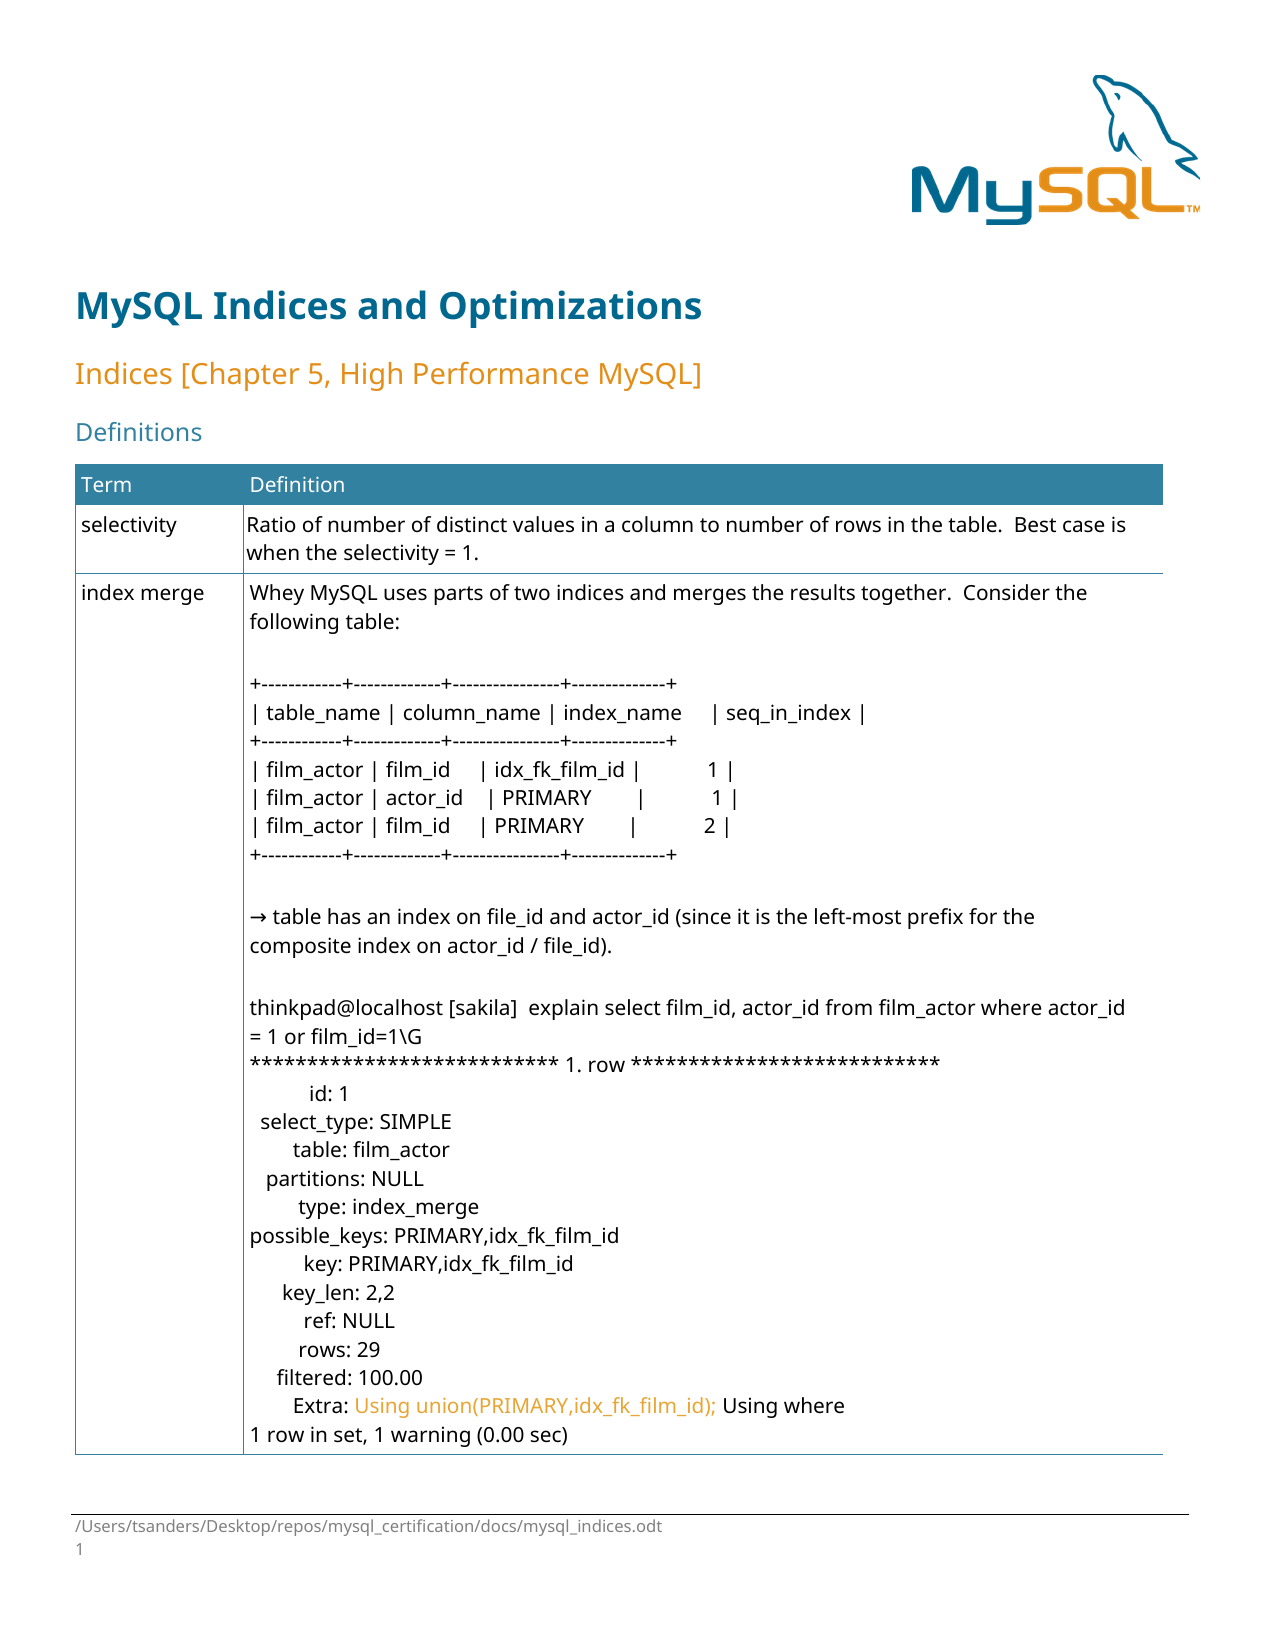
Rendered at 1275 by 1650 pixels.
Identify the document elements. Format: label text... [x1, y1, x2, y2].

table_cell Whey MySQL uses parts of two indices and merges the results together. Consider the following table: +------------+-------------+----------------+--------------+ | table_name | column_name | index_name | seq_in_index | +------------+-------------+----------------+--------------+ | film_actor | film_id | idx_fk_film_id | 1 | | film_actor | actor_id | PRIMARY | 1 | | film_actor | film_id | PRIMARY | 2 | +------------+-------------+----------------+--------------+ → table has an index on file_id and actor_id (since it is the left-most prefix for the composite index on actor_id / file_id). thinkpad@localhost [sakila] explain select film_id, actor_id from film_actor where actor_id = 1 or film_id=1\G *************************** 1. row *************************** id: 1 select_type: SIMPLE table: film_actor partitions: NULL type: index_merge possible_keys: PRIMARY,idx_fk_film_id key: PRIMARY,idx_fk_film_id key_len: 2,2 ref: NULL rows: 29 filtered: 100.00 Extra: Using union(PRIMARY,idx_fk_film_id); Using where 1 row in set, 1 warning (0.00 sec) [244, 574, 1163, 1454]
picture [912, 75, 1200, 225]
subtitle Definitions [75, 415, 1185, 449]
table_header Definition [244, 465, 1163, 504]
table_header Term [76, 465, 243, 504]
table_cell selectivity [76, 505, 243, 573]
table_cell index merge [76, 574, 243, 1454]
table_cell Ratio of number of distinct values in a column to number of rows in the table. Best case is when the selectivity = 1. [244, 505, 1163, 573]
subtitle Indices [Chapter 5, High Performance MySQL] [75, 353, 1185, 393]
title MySQL Indices and Optimizations [75, 279, 1200, 330]
picture [1108, 75, 1200, 176]
